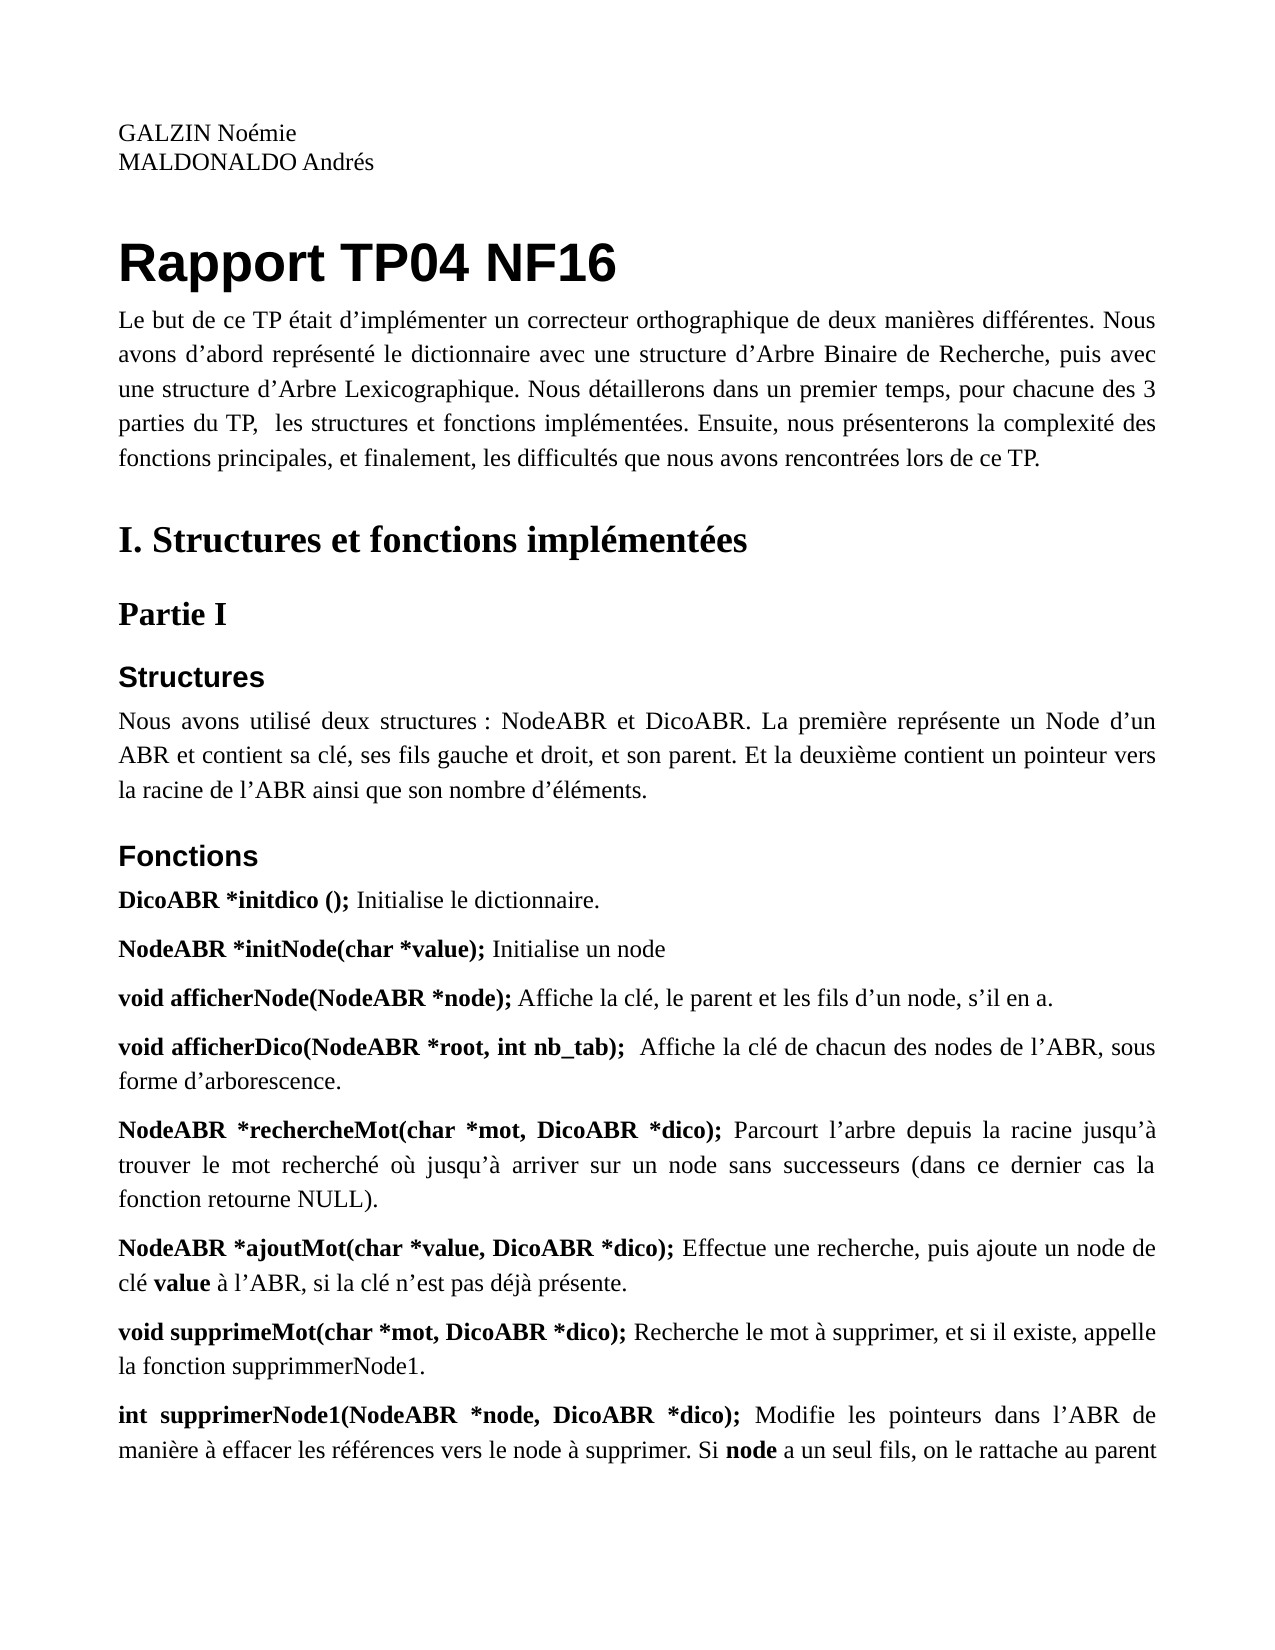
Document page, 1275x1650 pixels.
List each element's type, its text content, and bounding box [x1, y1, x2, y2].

subtitle Fonctions [118, 838, 1157, 872]
text void afficherNode(NodeABR *node); Affiche la clé, le parent et les fils d’un node, s’il en a. [118, 983, 1157, 1012]
subtitle I. Structures et fonctions implémentées [118, 517, 1157, 561]
text NodeABR *ajoutMot(char *value, DicoABR *dico); Effectue une recherche, puis ajoute un node de clé value à l’ABR, si la clé n’est pas déjà présente. [118, 1233, 1157, 1297]
text DicoABR *initdico (); Initialise le dictionnaire. [118, 885, 1157, 913]
subtitle Structures [118, 659, 1157, 693]
text int supprimerNode1(NodeABR *node, DicoABR *dico); Modifie les pointeurs dans l’ABR de manière à effacer les références vers le node à supprimer. Si node a un seul fils, on le rattache au parent [118, 1401, 1157, 1464]
subtitle Partie I [118, 594, 1157, 632]
text void afficherDico(NodeABR *root, int nb_tab); Affiche la clé de chacun des nodes de l’ABR, sous forme d’arborescence. [118, 1032, 1157, 1095]
text NodeABR *rechercheMot(char *mot, DicoABR *dico); Parcourt l’arbre depuis la racine jusqu’à trouver le mot recherché où jusqu’à arriver sur un node sans successeurs (dans ce dernier cas la fonction retourne NULL). [118, 1115, 1157, 1213]
text Nous avons utilisé deux structures : NodeABR et DicoABR. La première représente un Node d’un ABR et contient sa clé, ses fils gauche et droit, et son parent. Et la deuxième contient un pointeur vers la racine de l’ABR ainsi que son nombre d’éléments. [118, 706, 1157, 803]
text Le but de ce TP était d’implémenter un correcteur orthographique de deux manières différentes. Nous avons d’abord représenté le dictionnaire avec une structure d’Arbre Binaire de Recherche, puis avec une structure d’Arbre Lexicographique. Nous détaillerons dans un premier temps, pour chacune des 3 parties du TP, les structures et fonctions implémentées. Ensuite, nous présenterons la complexité des fonctions principales, et finalement, les difficultés que nous avons rencontrées lors de ce TP. [118, 305, 1157, 472]
title Rapport TP04 NF16 [118, 230, 1157, 292]
text NodeABR *initNode(char *value); Initialise un node [118, 934, 1157, 962]
text void supprimeMot(char *mot, DicoABR *dico); Recherche le mot à supprimer, et si il existe, appelle la fonction supprimmerNode1. [118, 1317, 1157, 1380]
